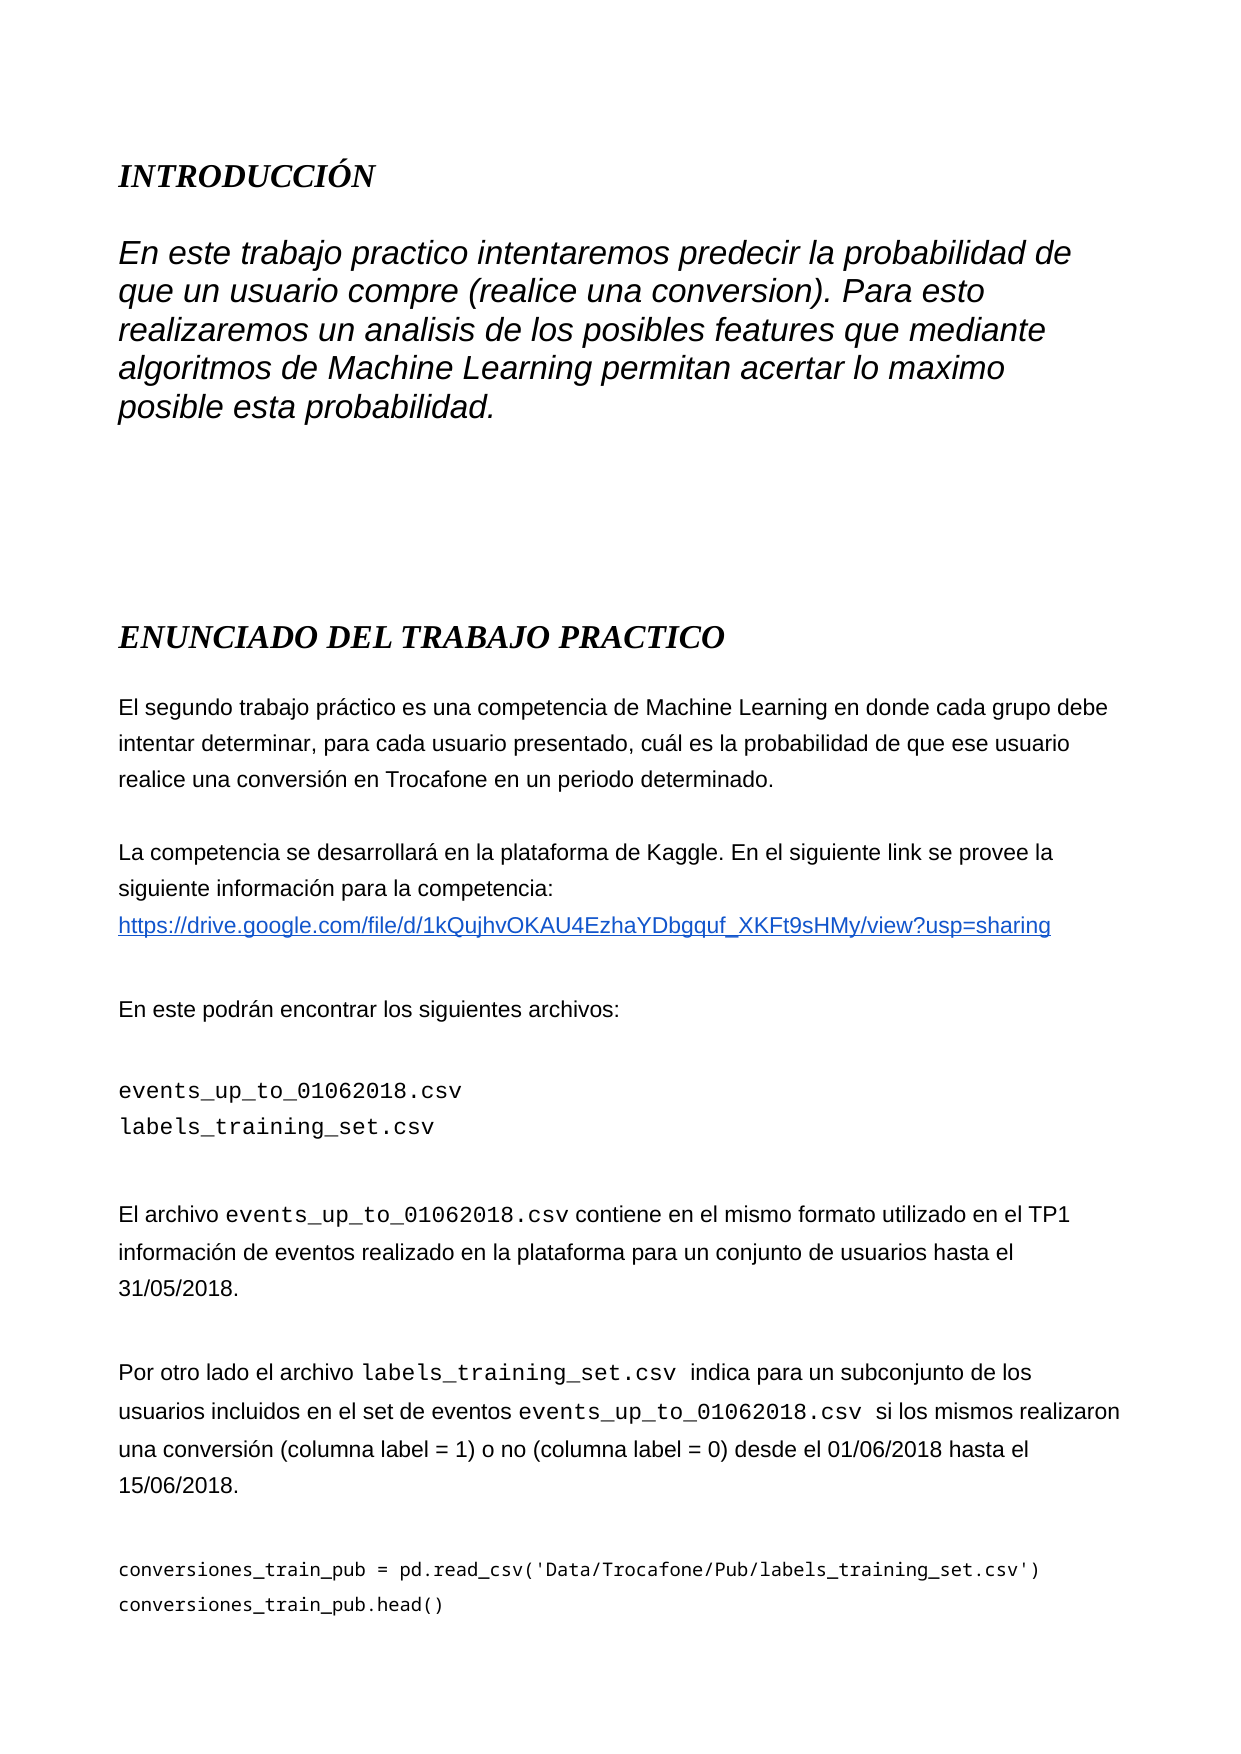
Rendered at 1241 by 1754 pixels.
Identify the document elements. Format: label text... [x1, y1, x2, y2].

text conversiones_train_pub = pd.read_csv('Data/Trocafone/Pub/labels_training_set.csv') [118, 1556, 1122, 1582]
text ENUNCIADO DEL TRABAJO PRACTICO [118, 617, 1122, 655]
text En este podrán encontrar los siguientes archivos: [118, 996, 1122, 1022]
text En este trabajo practico intentaremos predecir la probabilidad de que un usuario compre (realice una conversion). Para esto realizaremos un analisis de los posibles features que mediante algoritmos de Machine Learning permitan acertar lo maximo posible esta probabilidad. [118, 233, 1122, 425]
text Por otro lado el archivo labels_training_set.csv indica para un subconjunto de los usuarios incluidos en el set de eventos events_up_to_01062018.csv si los mismos realizaron una conversión (columna label = 1) o no (columna label = 0) desde el 01/06/2018 hasta el 15/06/2018. [118, 1359, 1122, 1499]
text La competencia se desarrollará en la plataforma de Kaggle. En el siguiente link se provee la siguiente información para la competencia: https://drive.google.com/file/d/1kQujhvOKAU4EzhaYDbgquf_XKFt9sHMy/view?usp=sharing [118, 839, 1122, 938]
text INTRODUCCIÓN [118, 156, 1122, 195]
text events_up_to_01062018.csv [118, 1080, 1122, 1106]
text labels_training_set.csv [118, 1115, 1122, 1141]
text conversiones_train_pub.head() [118, 1591, 1122, 1617]
text El archivo events_up_to_01062018.csv contiene en el mismo formato utilizado en el TP1 información de eventos realizado en la plataforma para un conjunto de usuarios hasta el 31/05/2018. [118, 1199, 1122, 1302]
text El segundo trabajo práctico es una competencia de Machine Learning en donde cada grupo debe intentar determinar, para cada usuario presentado, cuál es la probabilidad de que ese usuario realice una conversión en Trocafone en un periodo determinado. [118, 694, 1122, 793]
